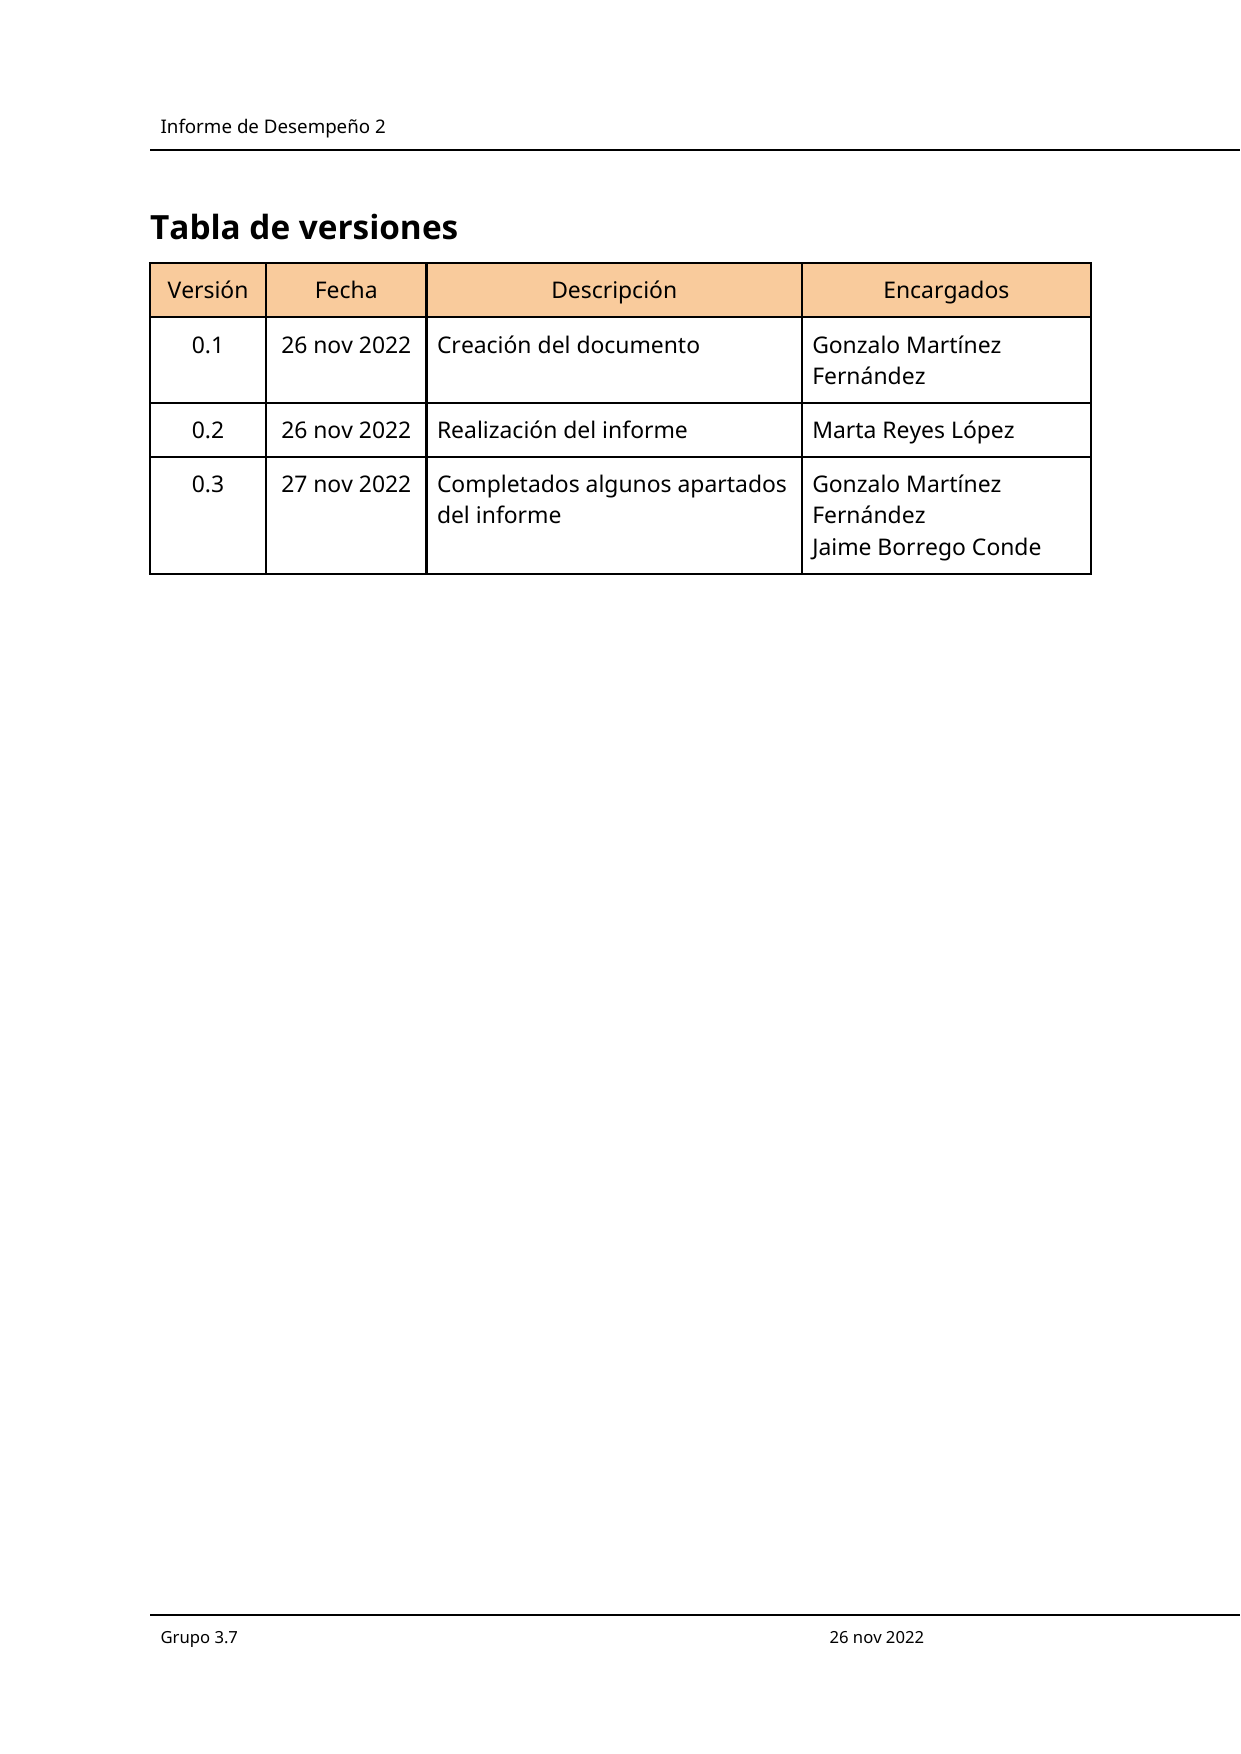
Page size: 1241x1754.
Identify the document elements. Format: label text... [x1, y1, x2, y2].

table_cell Marta Reyes López [803, 404, 1090, 456]
table_cell Realización del informe [428, 404, 801, 456]
table_header Encargados [803, 264, 1090, 316]
table_header Versión [151, 264, 265, 316]
table_cell 26 nov 2022 [267, 318, 425, 402]
subtitle Tabla de versiones [150, 204, 1090, 249]
table_header Fecha [267, 264, 425, 316]
table_cell Completados algunos apartados del informe [428, 458, 801, 572]
table_cell Creación del documento [428, 318, 801, 402]
table_cell Gonzalo Martínez Fernández Jaime Borrego Conde [803, 458, 1090, 572]
table_cell 0.2 [151, 404, 265, 456]
table_cell 26 nov 2022 [267, 404, 425, 456]
table_cell 0.3 [151, 458, 265, 572]
table_cell 0.1 [151, 318, 265, 402]
table_cell Gonzalo Martínez Fernández [803, 318, 1090, 402]
table_cell 27 nov 2022 [267, 458, 425, 572]
table_header Descripción [428, 264, 801, 316]
